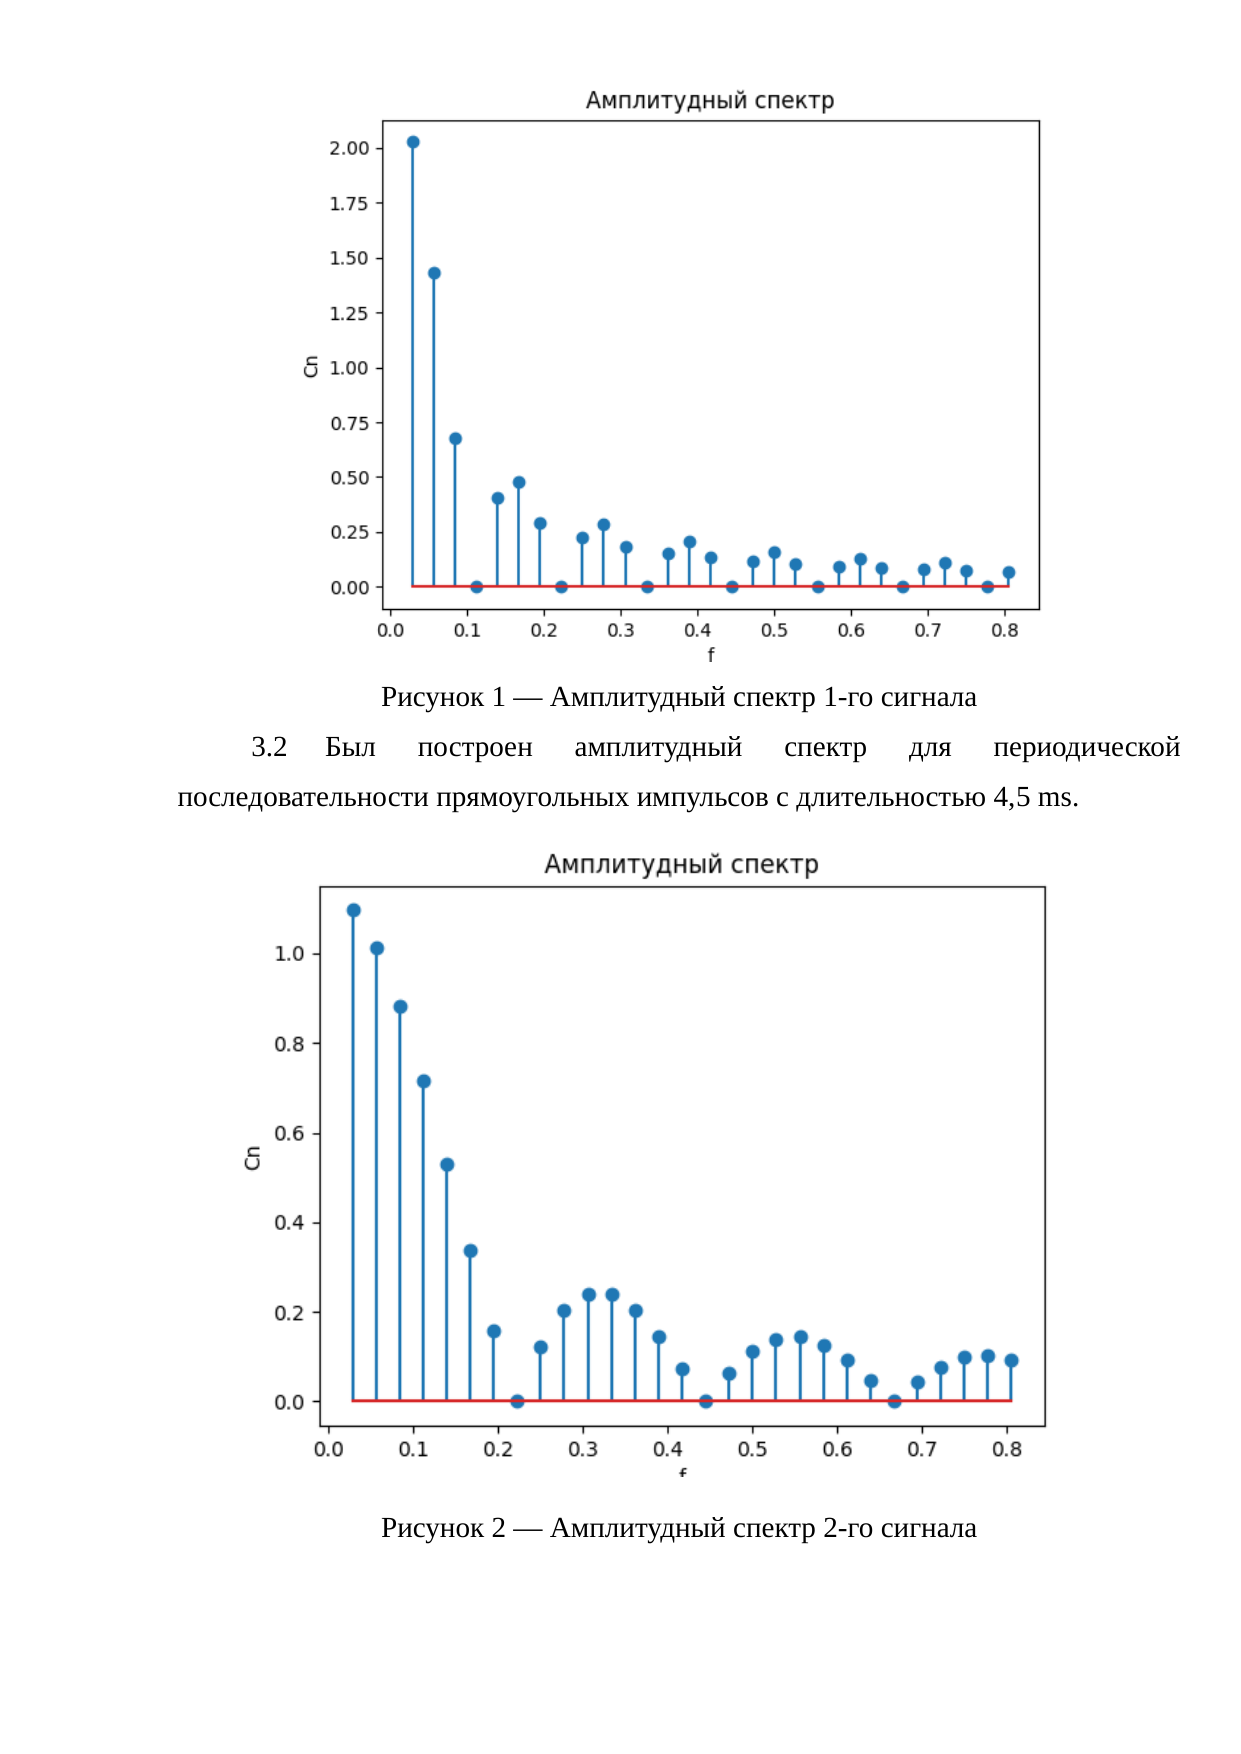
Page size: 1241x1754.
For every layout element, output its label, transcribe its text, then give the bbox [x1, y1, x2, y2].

list Был построен амплитудный спектр для периодической последовательности прямоугольных импульсов с длительностью 4,5 ms. [177, 729, 1181, 813]
picture [283, 75, 1075, 662]
text Рисунок 1 — Амплитудный спектр 1-го сигнала [177, 75, 1181, 712]
picture [229, 825, 1071, 1477]
text Рисунок 2 — Амплитудный спектр 2-го сигнала [177, 830, 1181, 1544]
